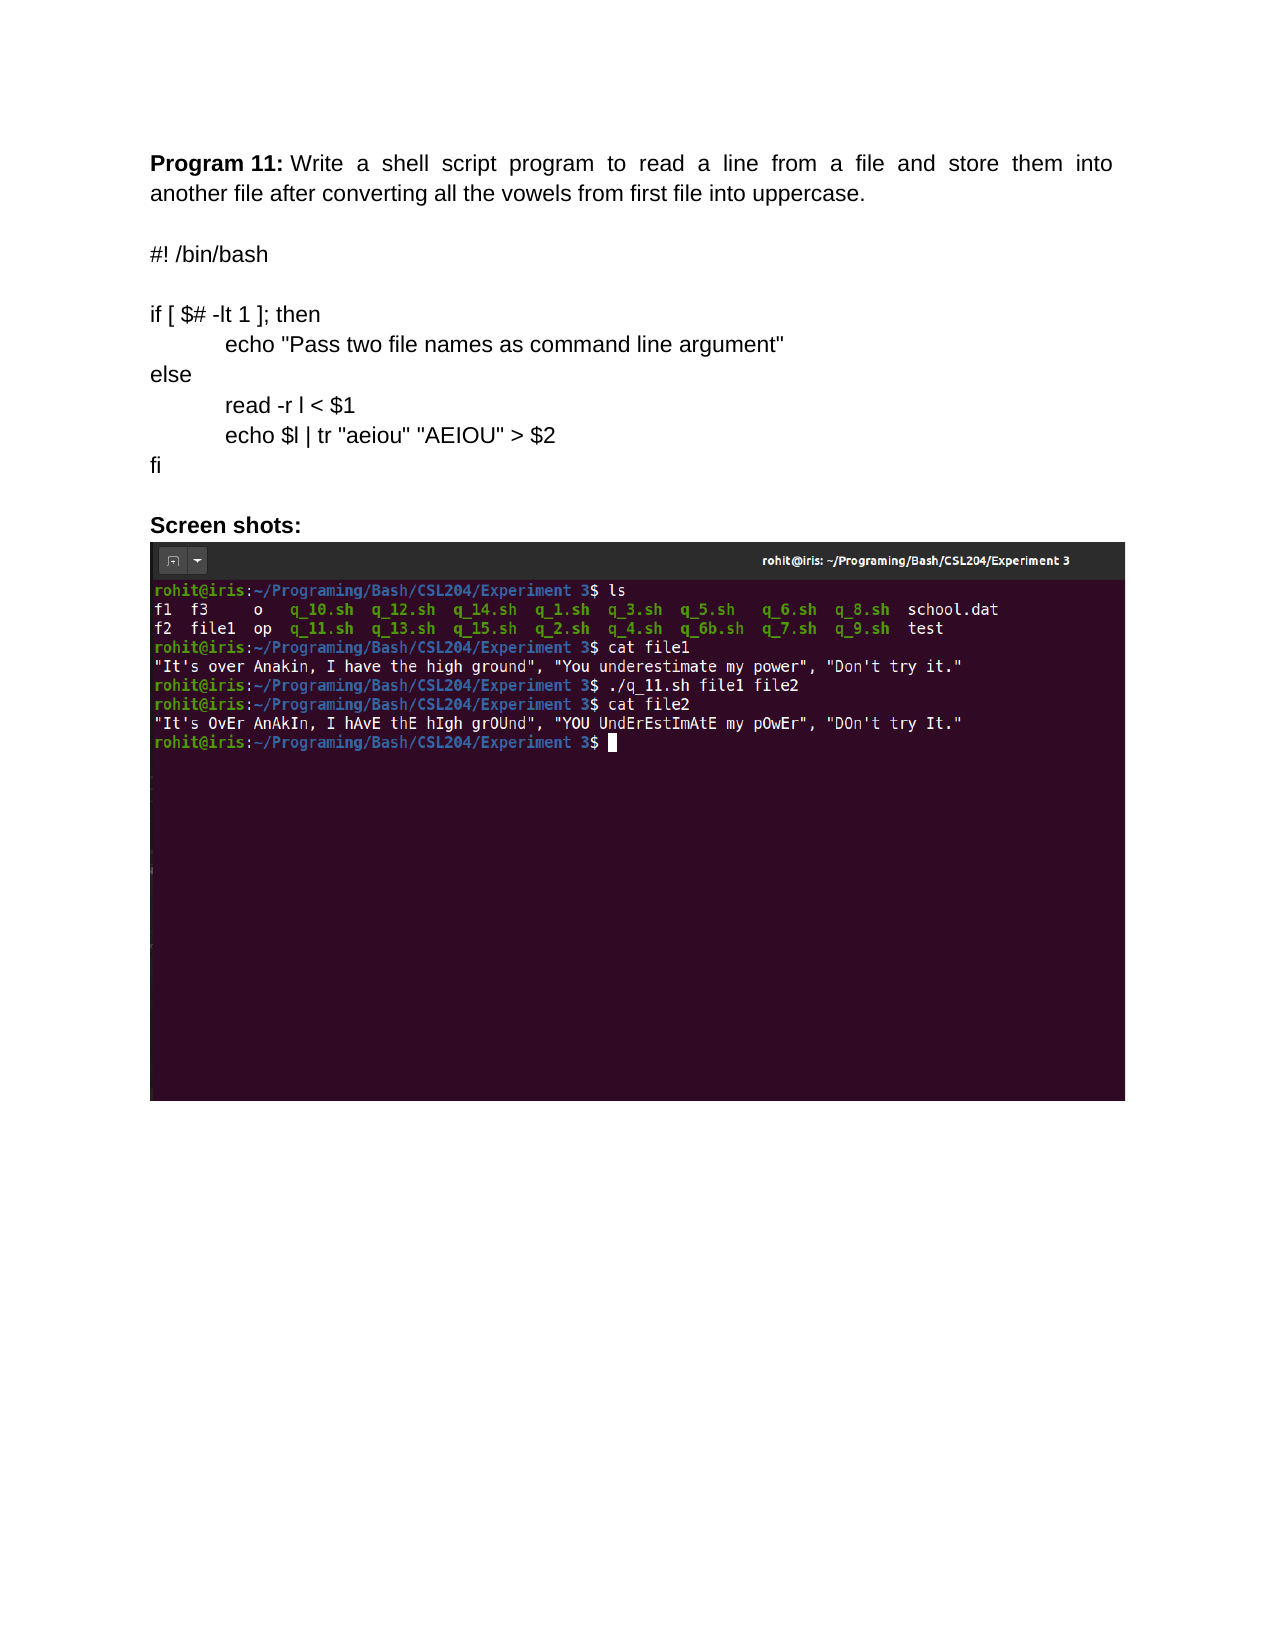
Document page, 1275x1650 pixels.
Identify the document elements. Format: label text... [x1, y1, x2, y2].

picture [150, 542, 1125, 1101]
text fi [150, 452, 1125, 478]
text echo "Pass two file names as command line argument" [150, 331, 1125, 358]
text Screen shots: [150, 512, 1125, 542]
text if [ $# -lt 1 ]; then [150, 301, 1125, 327]
text Program 11: Write a shell script program to read a line from a file and store them into another file after converting all the vowels from first file into uppercase. [150, 150, 1125, 207]
text #! /bin/bash [150, 241, 1125, 267]
text read -r l < $1 [150, 392, 1125, 418]
text echo $l | tr "aeiou" "AEIOU" > $2 [150, 422, 1125, 448]
text else [150, 361, 1125, 388]
